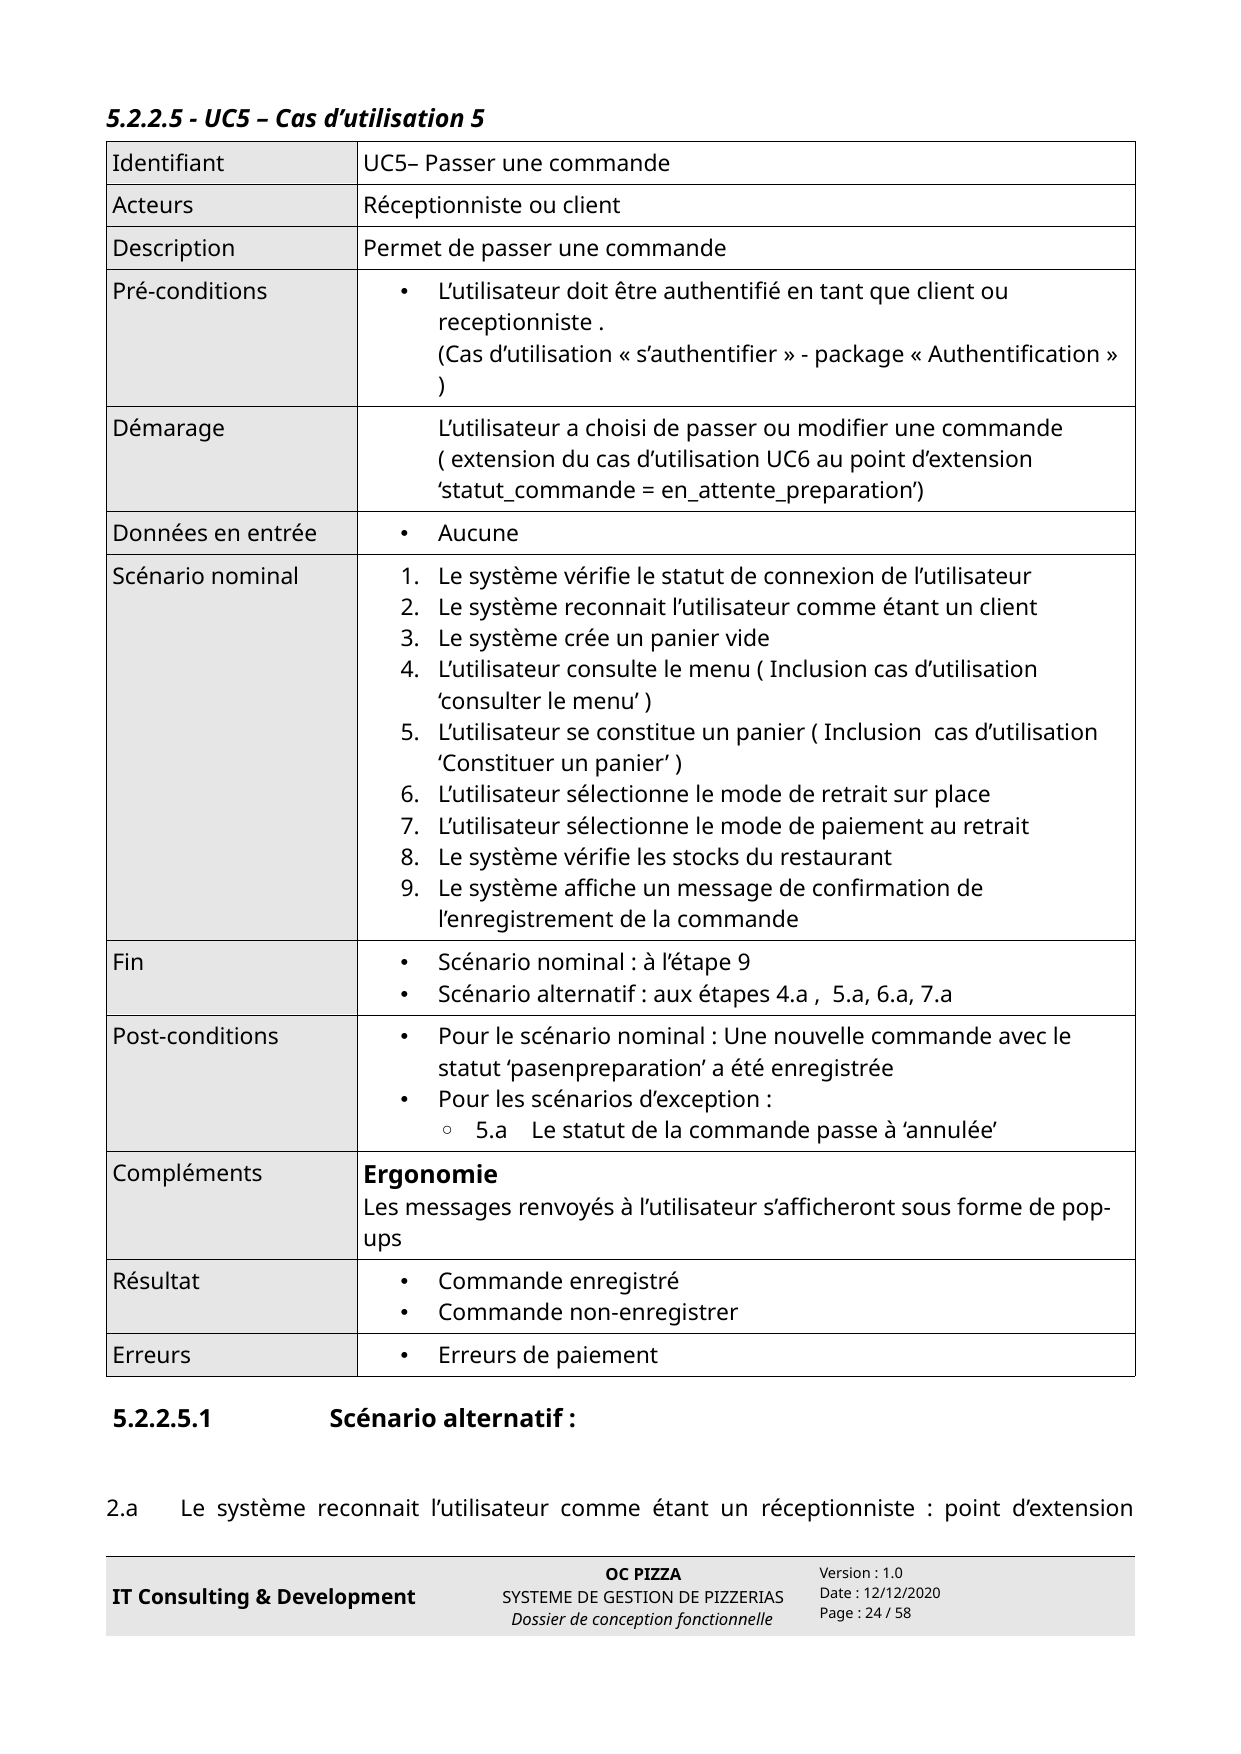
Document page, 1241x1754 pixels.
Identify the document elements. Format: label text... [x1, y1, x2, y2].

table_header Identifiant [107, 142, 357, 183]
table_cell Erreurs de paiement [358, 1334, 1135, 1376]
table_cell Description [107, 227, 357, 269]
table_cell Erreurs [107, 1334, 357, 1376]
table_cell Démarage [107, 407, 357, 511]
table_cell Données en entrée [107, 512, 357, 554]
table_cell Acteurs [107, 185, 357, 226]
table_cell Pré-conditions [107, 270, 357, 406]
subtitle Scénario alternatif : [106, 1401, 1134, 1435]
table_cell L’utilisateur doit être authentifié en tant que client ou receptionniste . (Cas d’utilisation « s’authentifier » - package « Authentification » ) [358, 270, 1135, 406]
table_cell Le système vérifie le statut de connexion de l’utilisateur Le système reconnait l’utilisateur comme étant un client Le système crée un panier vide L’utilisateur consulte le menu ( Inclusion cas d’utilisation ‘consulter le menu’ ) L’utilisateur se constitue un panier ( Inclusion cas d’utilisation ‘Constituer un panier’ ) L’utilisateur sélectionne le mode de retrait sur place L’utilisateur sélectionne le mode de paiement au retrait Le système vérifie les stocks du restaurant Le système affiche un message de confirmation de l’enregistrement de la commande [358, 555, 1135, 940]
subtitle UC5 – Cas d’utilisation 5 [106, 100, 1134, 134]
table_cell Fin [107, 941, 357, 1014]
table_cell Commande enregistré Commande non-enregistrer [358, 1260, 1135, 1333]
table_cell Réceptionniste ou client [358, 185, 1135, 226]
table_header UC5– Passer une commande [358, 142, 1135, 183]
table_cell Scénario nominal : à l’étape 9 Scénario alternatif : aux étapes 4.a , 5.a, 6.a, 7.a [358, 941, 1135, 1014]
text 2.a Le système reconnait l’utilisateur comme étant un réceptionniste : point d’extension [106, 1491, 1134, 1523]
table_cell Post-conditions [107, 1016, 357, 1151]
table_cell Résultat [107, 1260, 357, 1333]
table_cell Ergonomie Les messages renvoyés à l’utilisateur s’afficheront sous forme de pop-ups [358, 1152, 1135, 1259]
table_cell Scénario nominal [107, 555, 357, 940]
table_cell Compléments [107, 1152, 357, 1259]
table_cell Aucune [358, 512, 1135, 554]
table_cell Permet de passer une commande [358, 227, 1135, 269]
table_cell L’utilisateur a choisi de passer ou modifier une commande ( extension du cas d’utilisation UC6 au point d’extension ‘statut_commande = en_attente_preparation’) [358, 407, 1135, 511]
table_cell Pour le scénario nominal : Une nouvelle commande avec le statut ‘pasenpreparation’ a été enregistrée Pour les scénarios d’exception : 5.a Le statut de la commande passe à ‘annulée’ [358, 1016, 1135, 1151]
